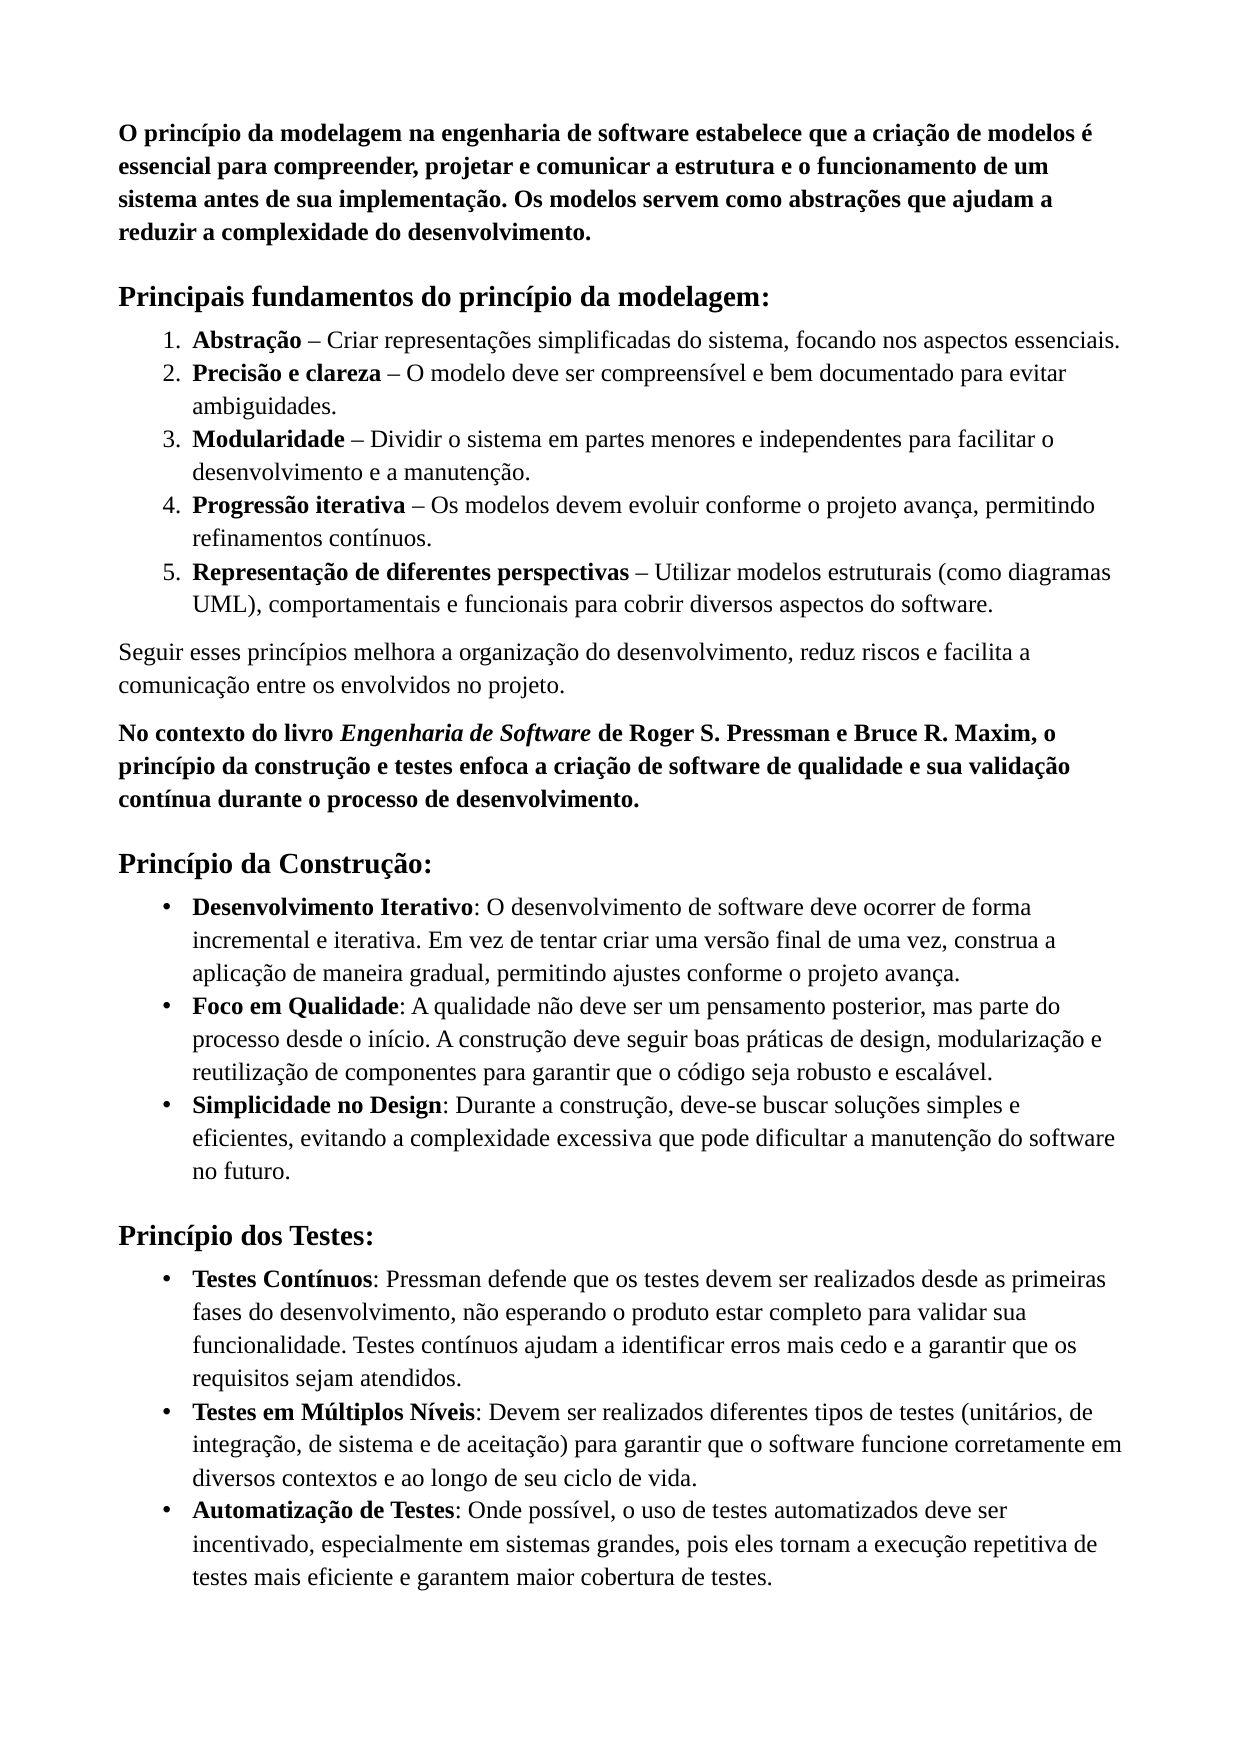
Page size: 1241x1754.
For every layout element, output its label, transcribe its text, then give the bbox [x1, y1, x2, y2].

list Testes Contínuos: Pressman defende que os testes devem ser realizados desde as primeiras fases do desenvolvimento, não esperando o produto estar completo para validar sua funcionalidade. Testes contínuos ajudam a identificar erros mais cedo e a garantir que os requisitos sejam atendidos. [162, 1264, 1122, 1392]
text No contexto do livro Engenharia de Software de Roger S. Pressman e Bruce R. Maxim, o princípio da construção e testes enfoca a criação de software de qualidade e sua validação contínua durante o processo de desenvolvimento. [118, 718, 1122, 813]
list Testes em Múltiplos Níveis: Devem ser realizados diferentes tipos de testes (unitários, de integração, de sistema e de aceitação) para garantir que o software funcione corretamente em diversos contextos e ao longo de seu ciclo de vida. [162, 1397, 1122, 1491]
list Progressão iterativa – Os modelos devem evoluir conforme o projeto avança, permitindo refinamentos contínuos. [162, 491, 1122, 552]
list Precisão e clareza – O modelo deve ser compreensível e bem documentado para evitar ambiguidades. [162, 358, 1122, 420]
list Simplicidade no Design: Durante a construção, deve-se buscar soluções simples e eficientes, evitando a complexidade excessiva que pode dificultar a manutenção do software no futuro. [162, 1090, 1122, 1185]
subtitle Principais fundamentos do princípio da modelagem: [118, 279, 1122, 313]
list Representação de diferentes perspectivas – Utilizar modelos estruturais (como diagramas UML), comportamentais e funcionais para cobrir diversos aspectos do software. [162, 557, 1122, 618]
subtitle Princípio da Construção: [118, 846, 1122, 879]
text O princípio da modelagem na engenharia de software estabelece que a criação de modelos é essencial para compreender, projetar e comunicar a estrutura e o funcionamento de um sistema antes de sua implementação. Os modelos servem como abstrações que ajudam a reduzir a complexidade do desenvolvimento. [118, 118, 1122, 246]
list Desenvolvimento Iterativo: O desenvolvimento de software deve ocorrer de forma incremental e iterativa. Em vez de tentar criar uma versão final de uma vez, construa a aplicação de maneira gradual, permitindo ajustes conforme o projeto avança. [162, 892, 1122, 987]
list Abstração – Criar representações simplificadas do sistema, focando nos aspectos essenciais. [162, 325, 1122, 354]
text Seguir esses princípios melhora a organização do desenvolvimento, reduz riscos e facilita a comunicação entre os envolvidos no projeto. [118, 637, 1122, 699]
list Foco em Qualidade: A qualidade não deve ser um pensamento posterior, mas parte do processo desde o início. A construção deve seguir boas práticas de design, modularização e reutilização de componentes para garantir que o código seja robusto e escalável. [162, 991, 1122, 1086]
list Automatização de Testes: Onde possível, o uso de testes automatizados deve ser incentivado, especialmente em sistemas grandes, pois eles tornam a execução repetitiva de testes mais eficiente e garantem maior cobertura de testes. [162, 1496, 1122, 1590]
subtitle Princípio dos Testes: [118, 1218, 1122, 1252]
list Modularidade – Dividir o sistema em partes menores e independentes para facilitar o desenvolvimento e a manutenção. [162, 424, 1122, 486]
